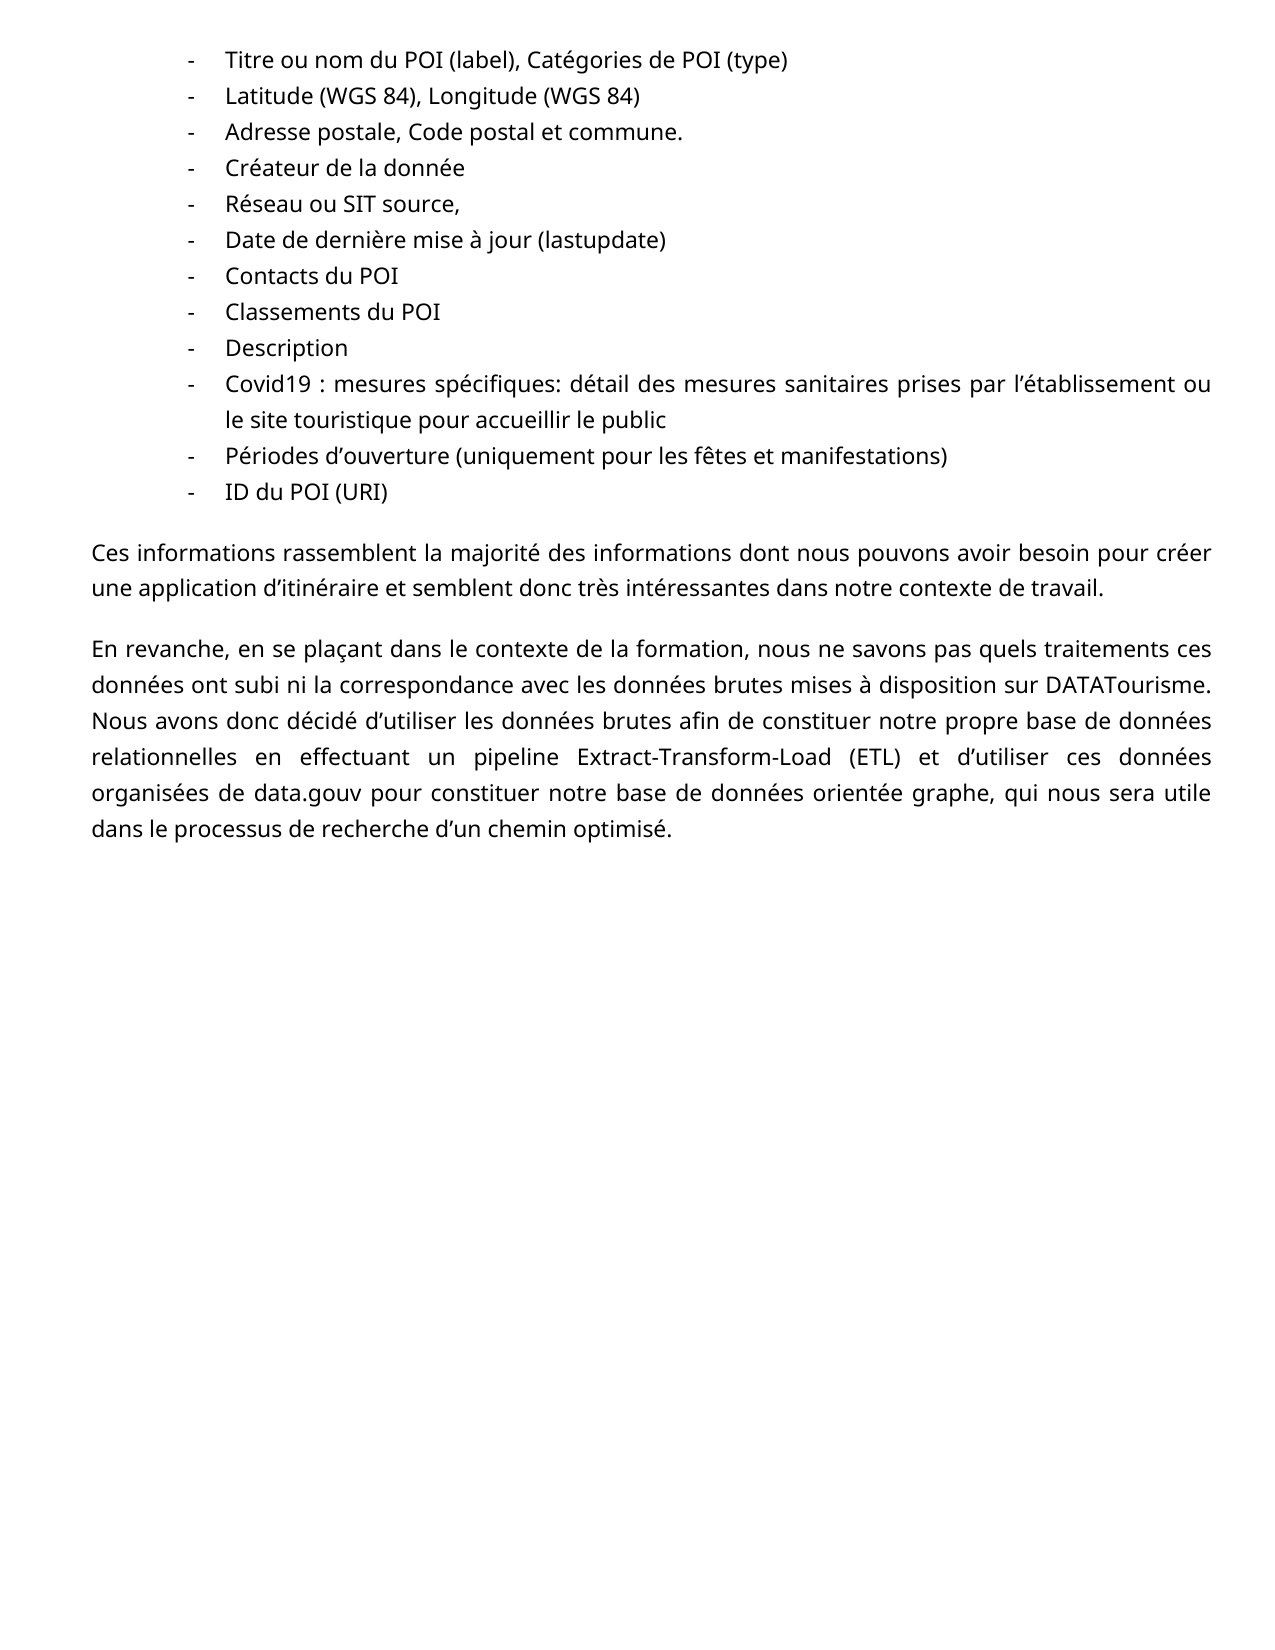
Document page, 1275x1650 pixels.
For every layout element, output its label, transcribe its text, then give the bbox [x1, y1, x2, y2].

list ID du POI (URI) [187, 476, 1213, 507]
list Classements du POI [187, 296, 1213, 327]
list Réseau ou SIT source, [187, 188, 1213, 219]
list Description [187, 332, 1213, 363]
list Titre ou nom du POI (label), Catégories de POI (type) [187, 44, 1213, 76]
list Périodes d’ouverture (uniquement pour les fêtes et manifestations) [187, 439, 1213, 471]
list Date de dernière mise à jour (lastupdate) [187, 224, 1213, 255]
list Latitude (WGS 84), Longitude (WGS 84) [187, 80, 1213, 111]
text Ces informations rassemblent la majorité des informations dont nous pouvons avoir besoin pour créer une application d’itinéraire et semblent donc très intéressantes dans notre contexte de travail. [91, 536, 1213, 604]
text En revanche, en se plaçant dans le contexte de la formation, nous ne savons pas quels traitements ces données ont subi ni la correspondance avec les données brutes mises à disposition sur DATATourisme. Nous avons donc décidé d’utiliser les données brutes afin de constituer notre propre base de données relationnelles en effectuant un pipeline Extract-Transform-Load (ETL) et d’utiliser ces données organisées de data.gouv pour constituer notre base de données orientée graphe, qui nous sera utile dans le processus de recherche d’un chemin optimisé. [91, 633, 1213, 844]
list Covid19 : mesures spécifiques: détail des mesures sanitaires prises par l’établissement ou le site touristique pour accueillir le public [187, 368, 1213, 435]
list Créateur de la donnée [187, 152, 1213, 183]
list Adresse postale, Code postal et commune. [187, 116, 1213, 147]
list Contacts du POI [187, 260, 1213, 291]
